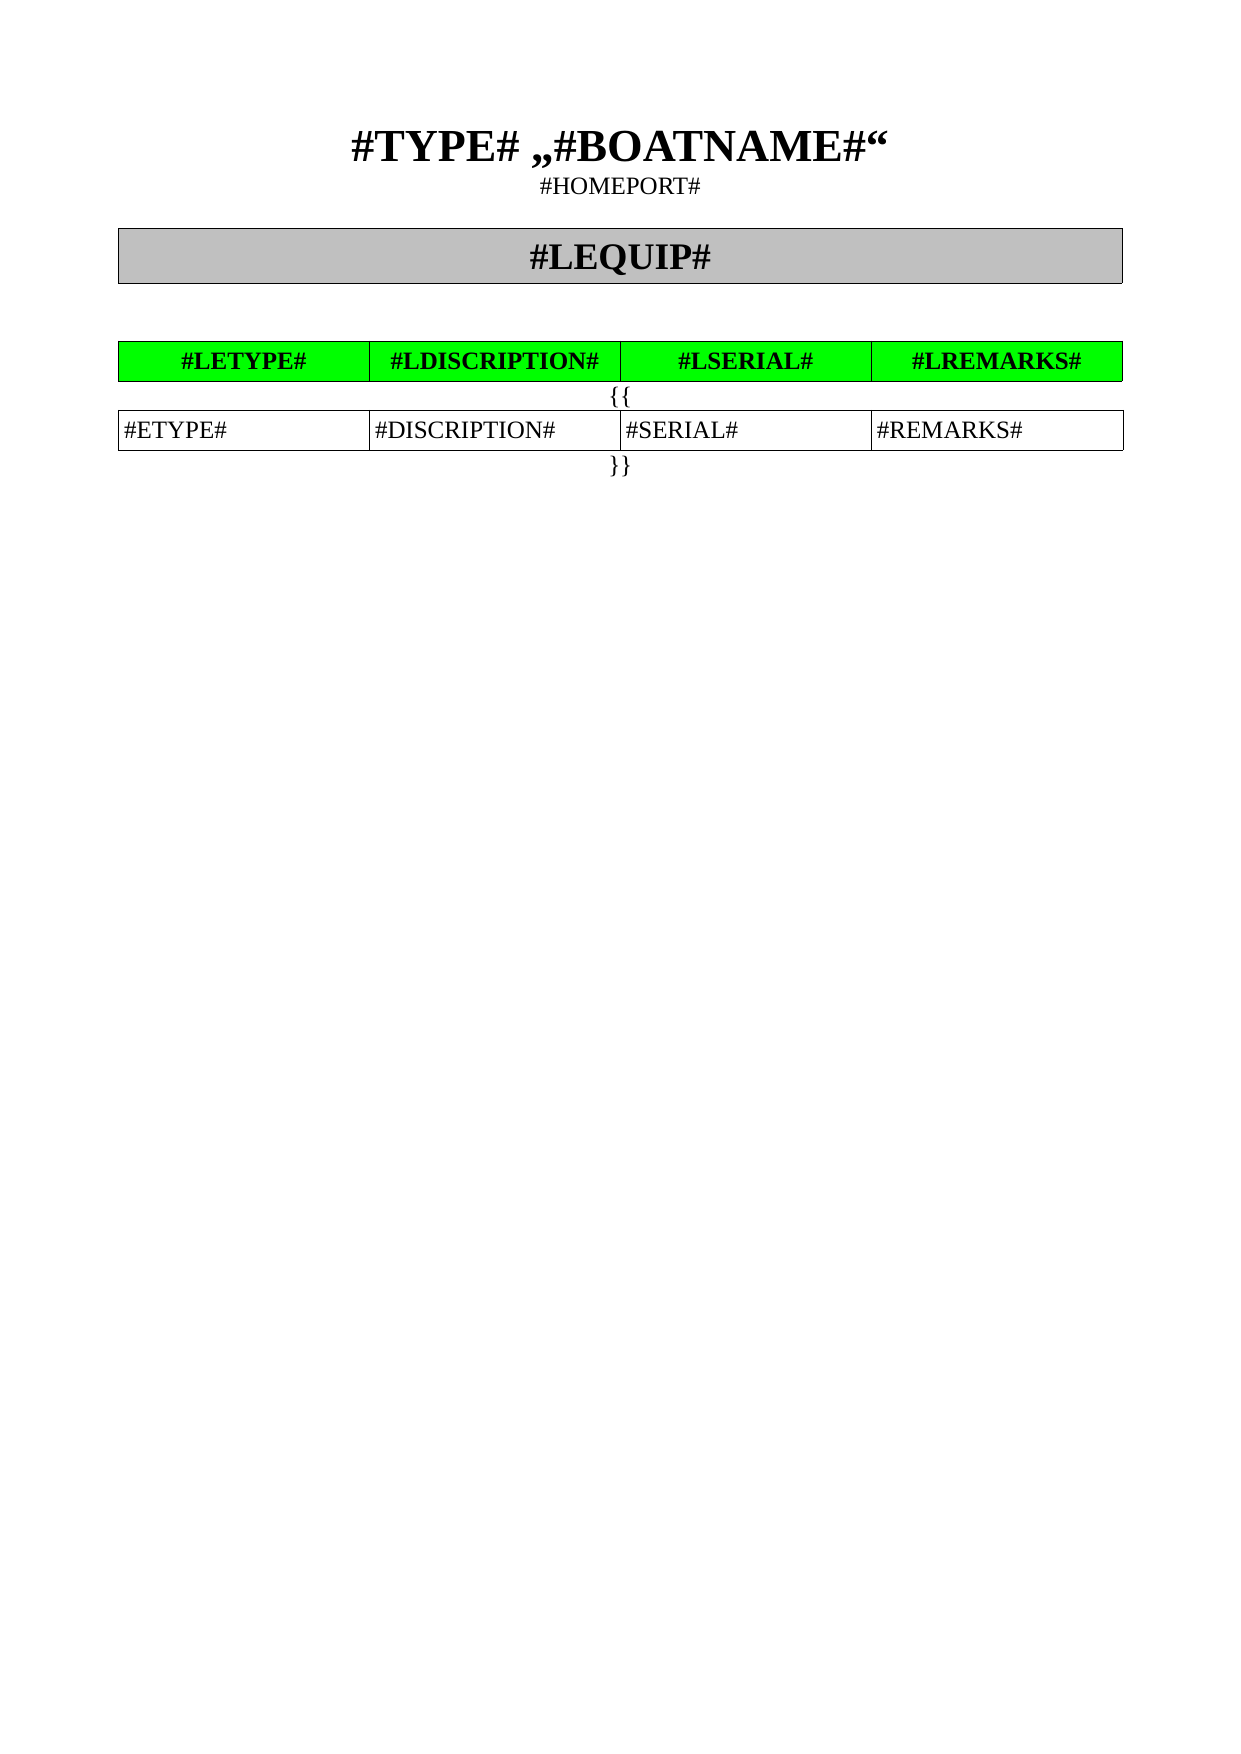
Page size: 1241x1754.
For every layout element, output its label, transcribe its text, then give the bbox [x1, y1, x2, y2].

text #TYPE# „#BOATNAME#“ #HOMEPORT# [118, 118, 1122, 199]
table_header #LETYPE# [119, 342, 369, 381]
table_header #REMARKS# [872, 411, 1123, 450]
table_header #LSERIAL# [621, 342, 871, 381]
table_header #SERIAL# [621, 411, 871, 450]
table_header #LDISCRIPTION# [370, 342, 620, 381]
table_header #ETYPE# [119, 411, 369, 450]
table_header #LREMARKS# [872, 342, 1122, 381]
text }} [118, 451, 1122, 479]
table_header #LEQUIP# [119, 229, 1122, 283]
text {{ [118, 382, 1122, 410]
table_header #DISCRIPTION# [370, 411, 620, 450]
